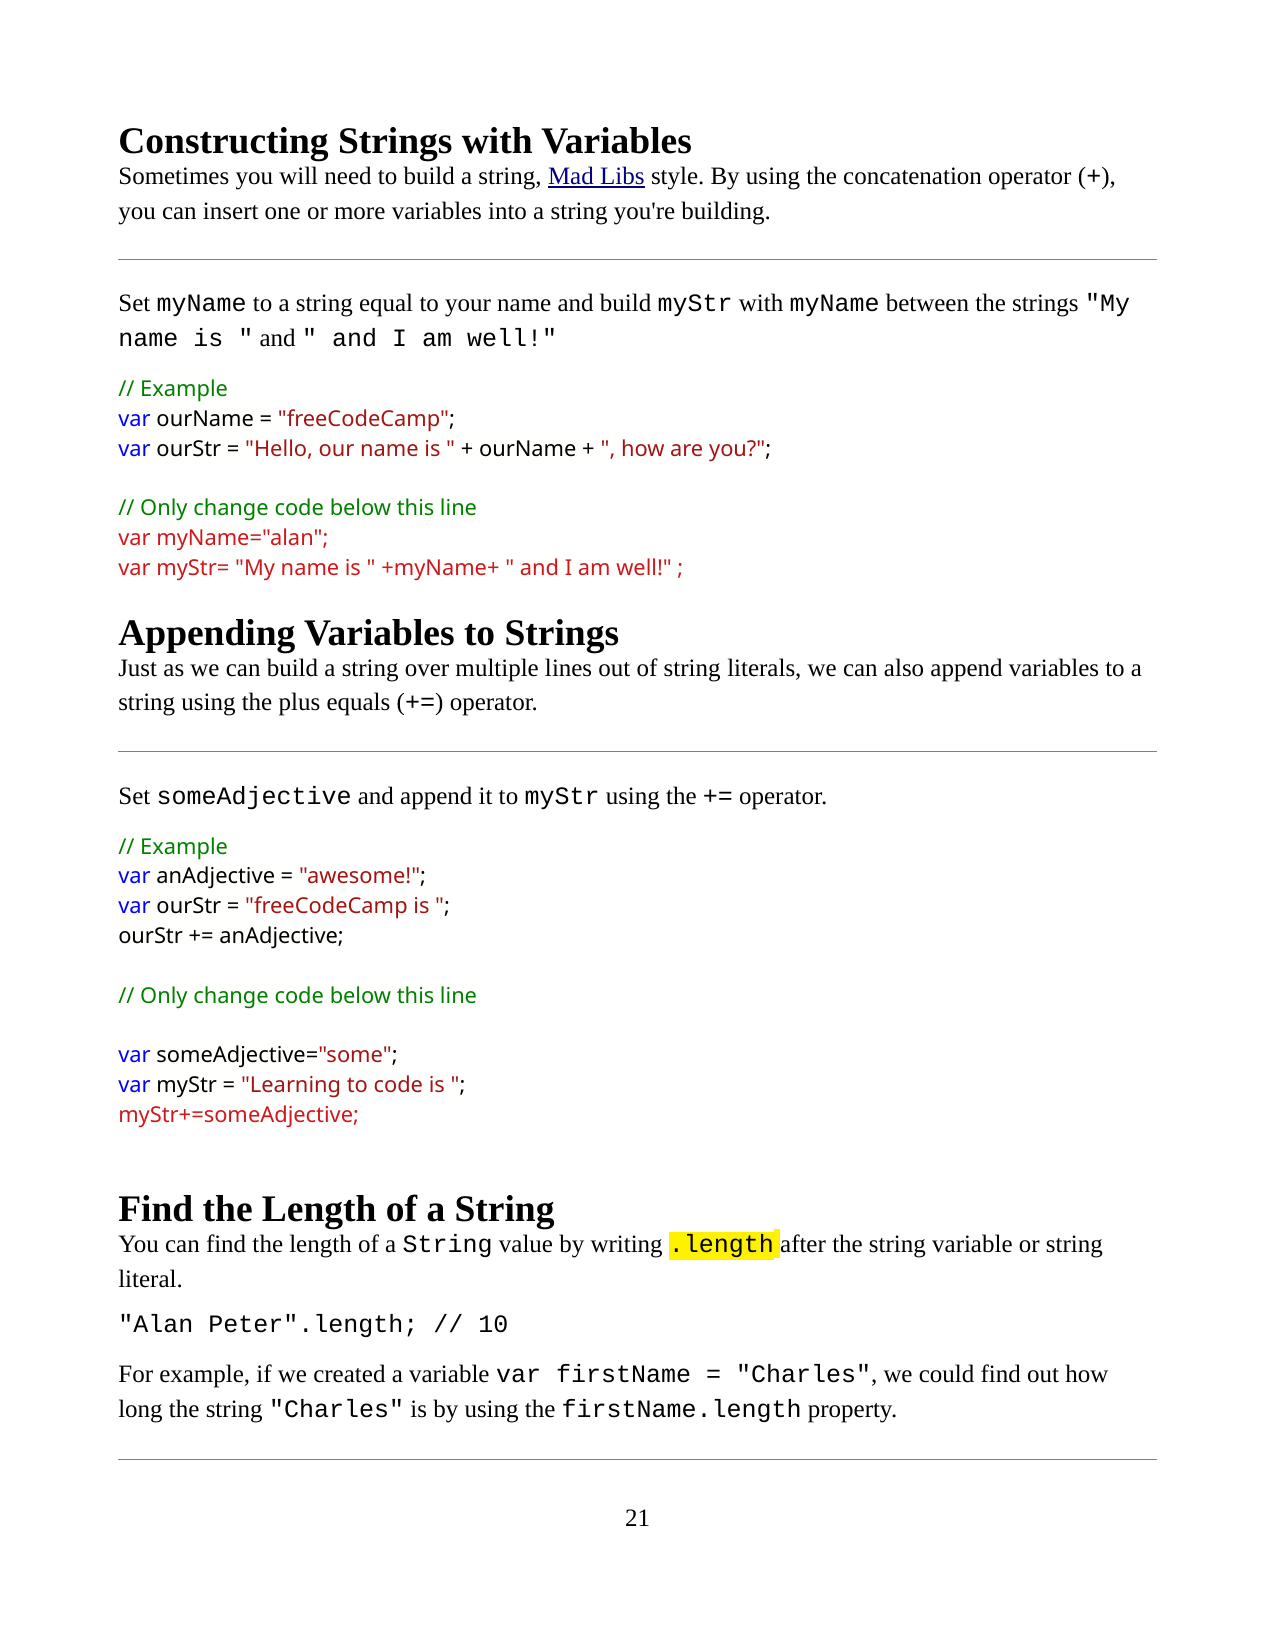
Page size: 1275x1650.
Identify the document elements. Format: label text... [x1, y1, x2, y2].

text For example, if we created a variable var firstName = "Charles", we could find out how long the string "Charles" is by using the firstName.length property. [118, 1359, 1157, 1425]
subtitle Appending Variables to Strings [118, 610, 1157, 653]
text ourStr += anAdjective; [118, 920, 1157, 950]
text Just as we can build a string over multiple lines out of string literals, we can also append variables to a string using the plus equals (+=) operator. [118, 653, 1157, 717]
text You can find the length of a String value by writing .length after the string variable or string literal. [118, 1229, 1157, 1293]
text var ourName = "freeCodeCamp"; [118, 403, 1157, 433]
text var ourStr = "Hello, our name is " + ourName + ", how are you?"; [118, 433, 1157, 463]
subtitle Constructing Strings with Variables [118, 118, 1157, 161]
text var myStr= "My name is " +myName+ " and I am well!" ; [118, 552, 1157, 582]
text var someAdjective="some"; [118, 1039, 1157, 1069]
text // Example [118, 831, 1157, 861]
text // Example [118, 373, 1157, 403]
subtitle Find the Length of a String [118, 1186, 1157, 1229]
text var anAdjective = "awesome!"; [118, 861, 1157, 890]
text Set myName to a string equal to your name and build myStr with myName between the strings "My name is " and " and I am well!" [118, 288, 1157, 354]
text // Only change code below this line [118, 979, 1157, 1009]
text // Only change code below this line [118, 492, 1157, 522]
text Set someAdjective and append it to myStr using the += operator. [118, 781, 1157, 812]
text myStr+=someAdjective; [118, 1099, 1157, 1128]
text var ourStr = "freeCodeCamp is "; [118, 890, 1157, 920]
text "Alan Peter".length; // 10 [118, 1312, 1157, 1340]
text var myStr = "Learning to code is "; [118, 1069, 1157, 1099]
text Sometimes you will need to build a string, Mad Libs style. By using the concatenation operator (+), you can insert one or more variables into a string you're building. [118, 161, 1157, 225]
text var myName="alan"; [118, 522, 1157, 552]
